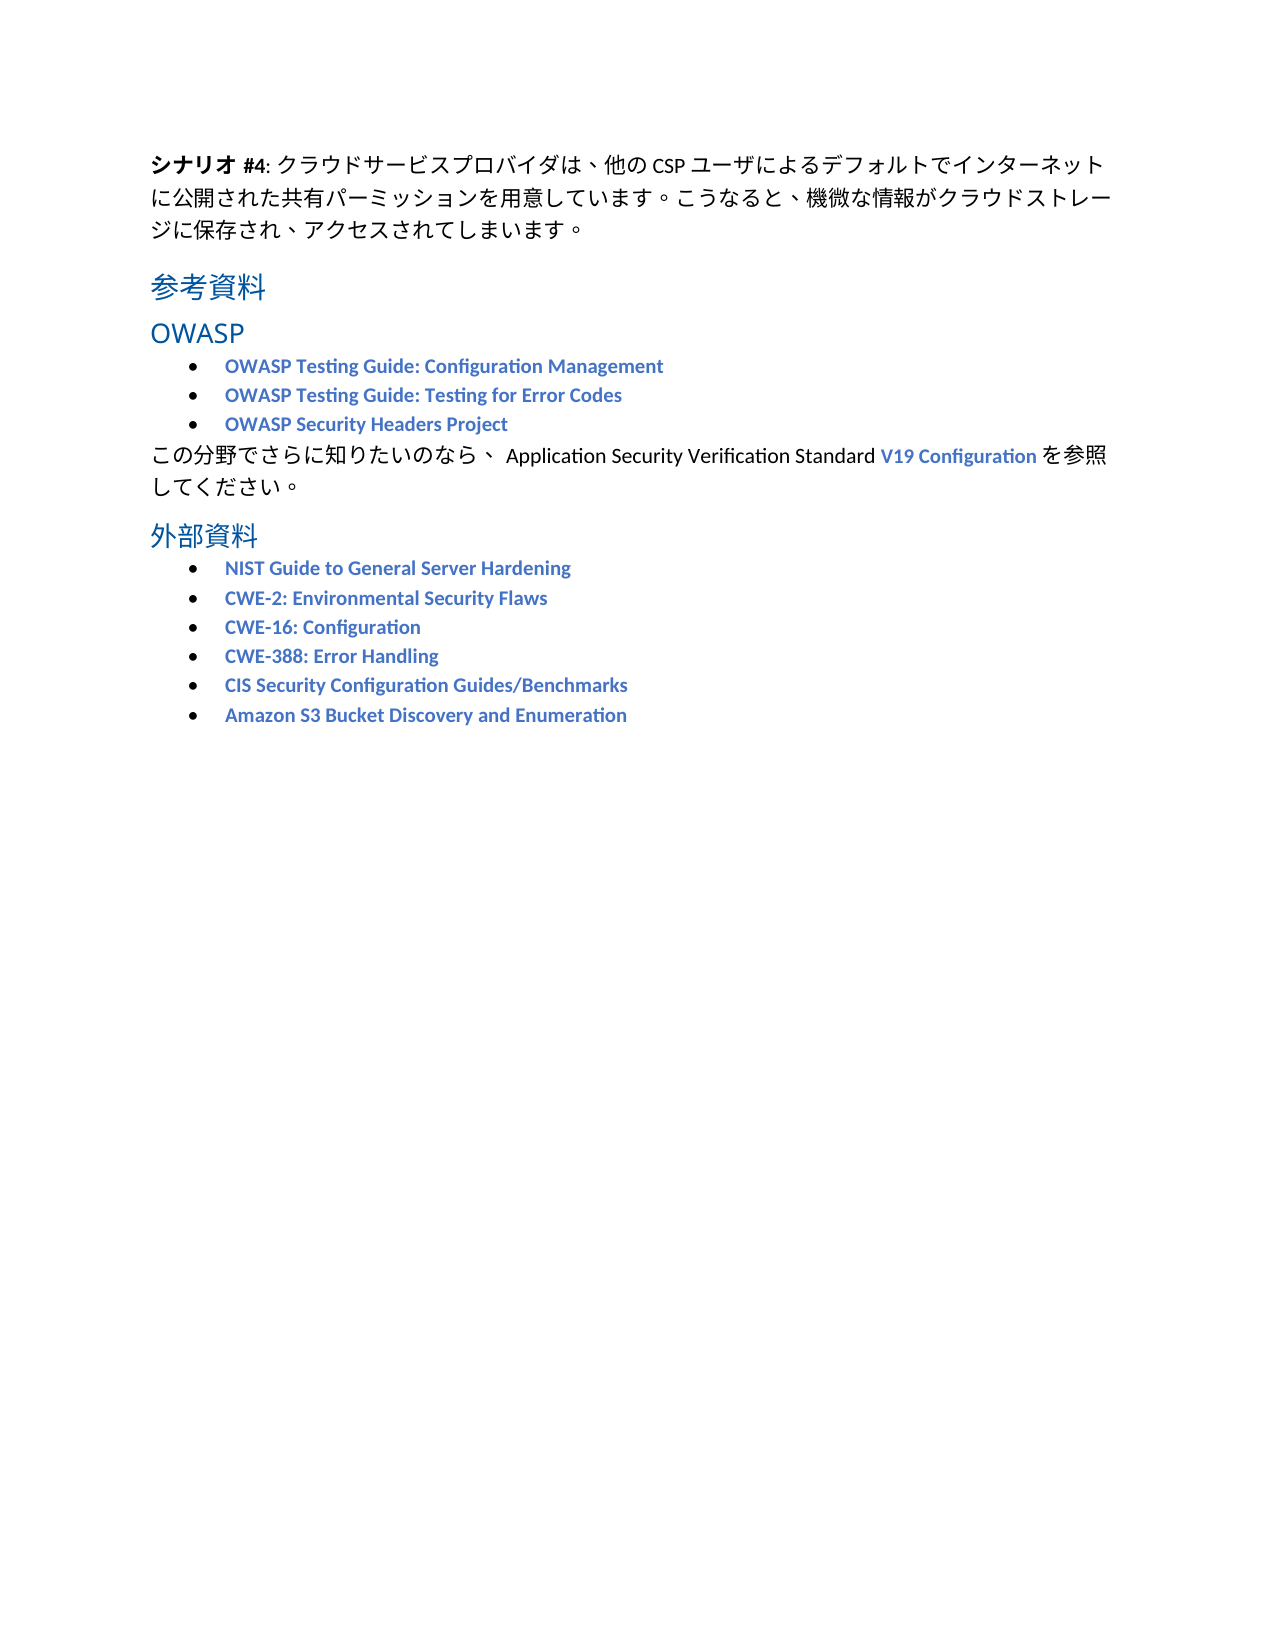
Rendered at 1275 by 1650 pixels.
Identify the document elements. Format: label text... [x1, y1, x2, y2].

list NIST Guide to General Server Hardening [187, 554, 1125, 581]
subtitle 外部資料 [150, 517, 1125, 554]
list OWASP Security Headers Project [187, 410, 1125, 437]
subtitle OWASP [150, 315, 1125, 352]
list OWASP Testing Guide: Configuration Management [187, 352, 1125, 378]
text シナリオ #4: クラウドサービスプロバイダは、他のCSPユーザによるデフォルトでインターネットに公開された共有パーミッションを用意しています。こうなると、機微な情報がクラウドストレージに保存され、アクセスされてしまいます。 [150, 150, 1125, 245]
list CIS Security Configuration Guides/Benchmarks [187, 671, 1125, 698]
list OWASP Testing Guide: Testing for Error Codes [187, 381, 1125, 408]
list CWE-388: Error Handling [187, 642, 1125, 669]
text この分野でさらに知りたいのなら、 Application Security Verification Standard V19 Configurationを参照してください。 [150, 439, 1125, 502]
list CWE-2: Environmental Security Flaws [187, 584, 1125, 610]
list Amazon S3 Bucket Discovery and Enumeration [187, 701, 1125, 727]
subtitle 参考資料 [150, 267, 1125, 307]
list CWE-16: Configuration [187, 613, 1125, 639]
